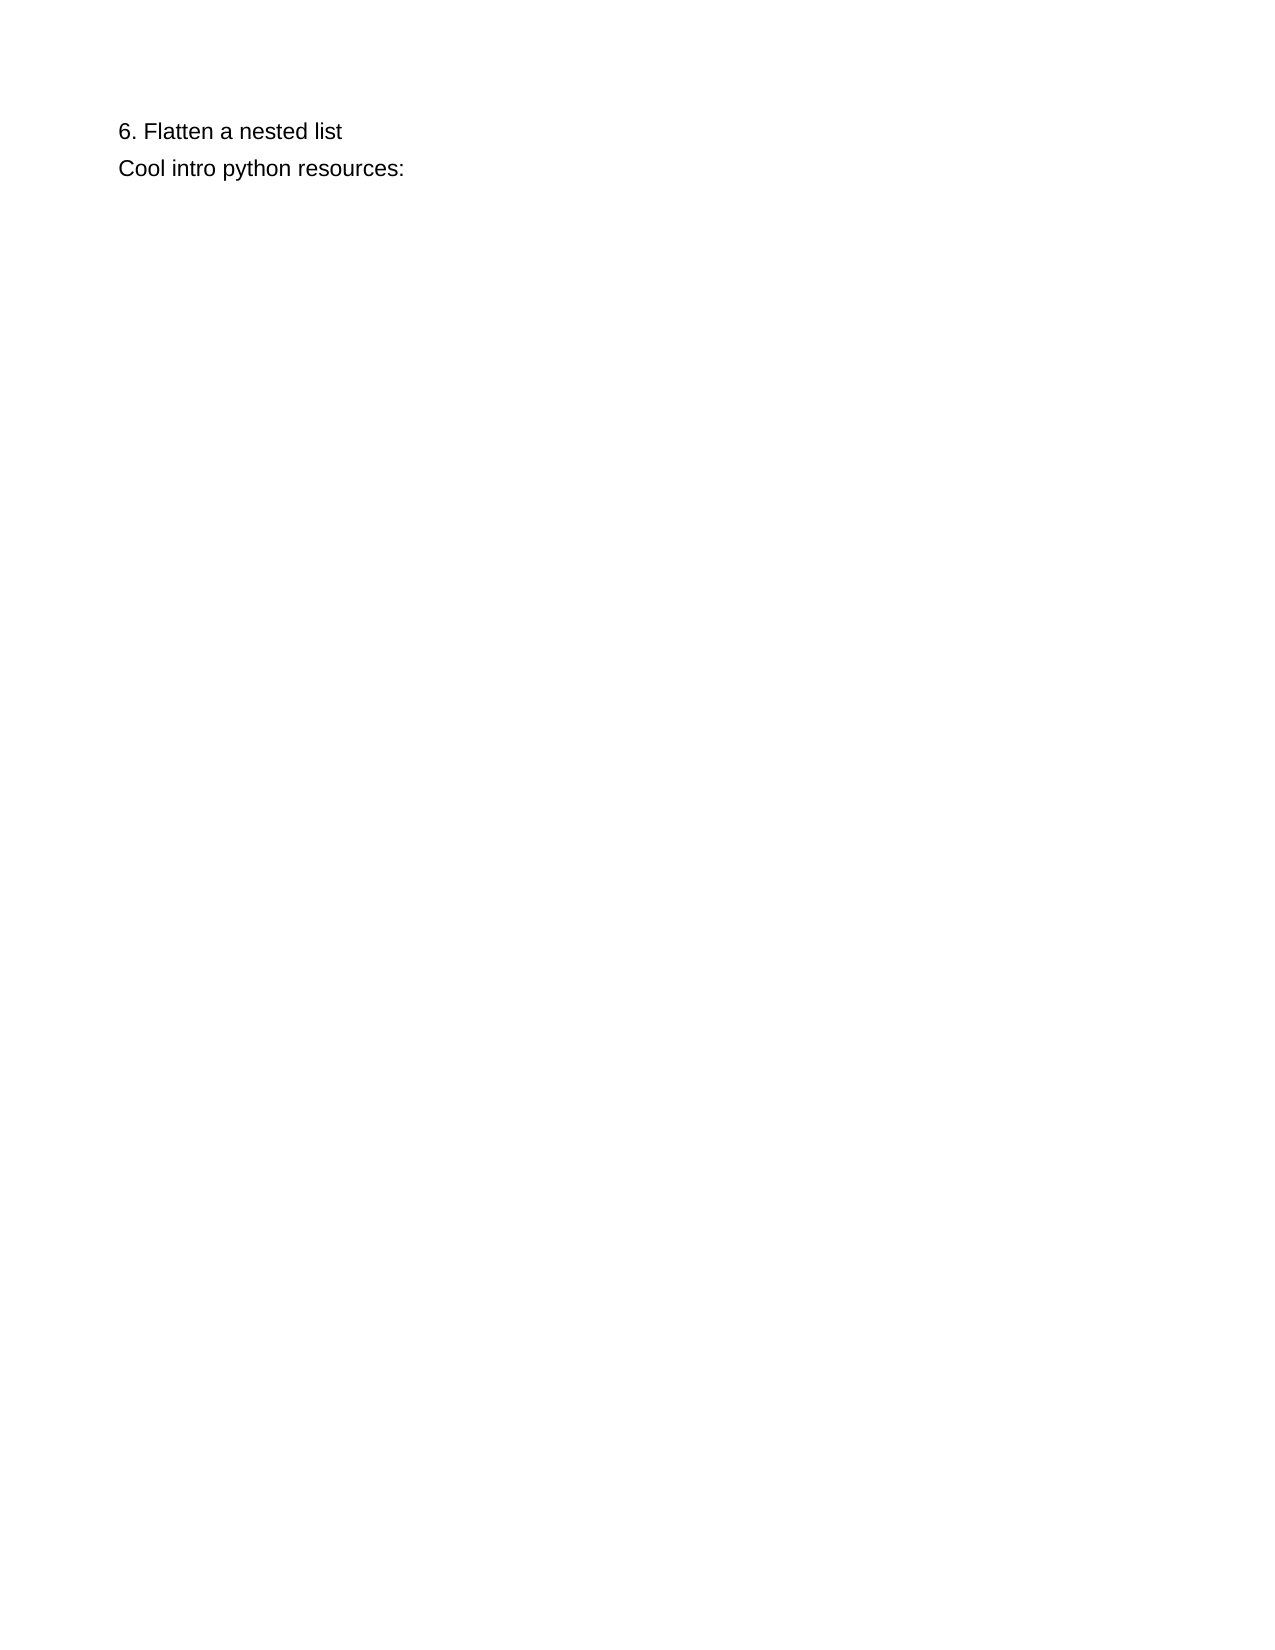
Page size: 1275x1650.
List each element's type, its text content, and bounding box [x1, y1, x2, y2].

text 6. Flatten a nested list [118, 118, 1157, 144]
text Cool intro python resources: [118, 154, 1157, 181]
